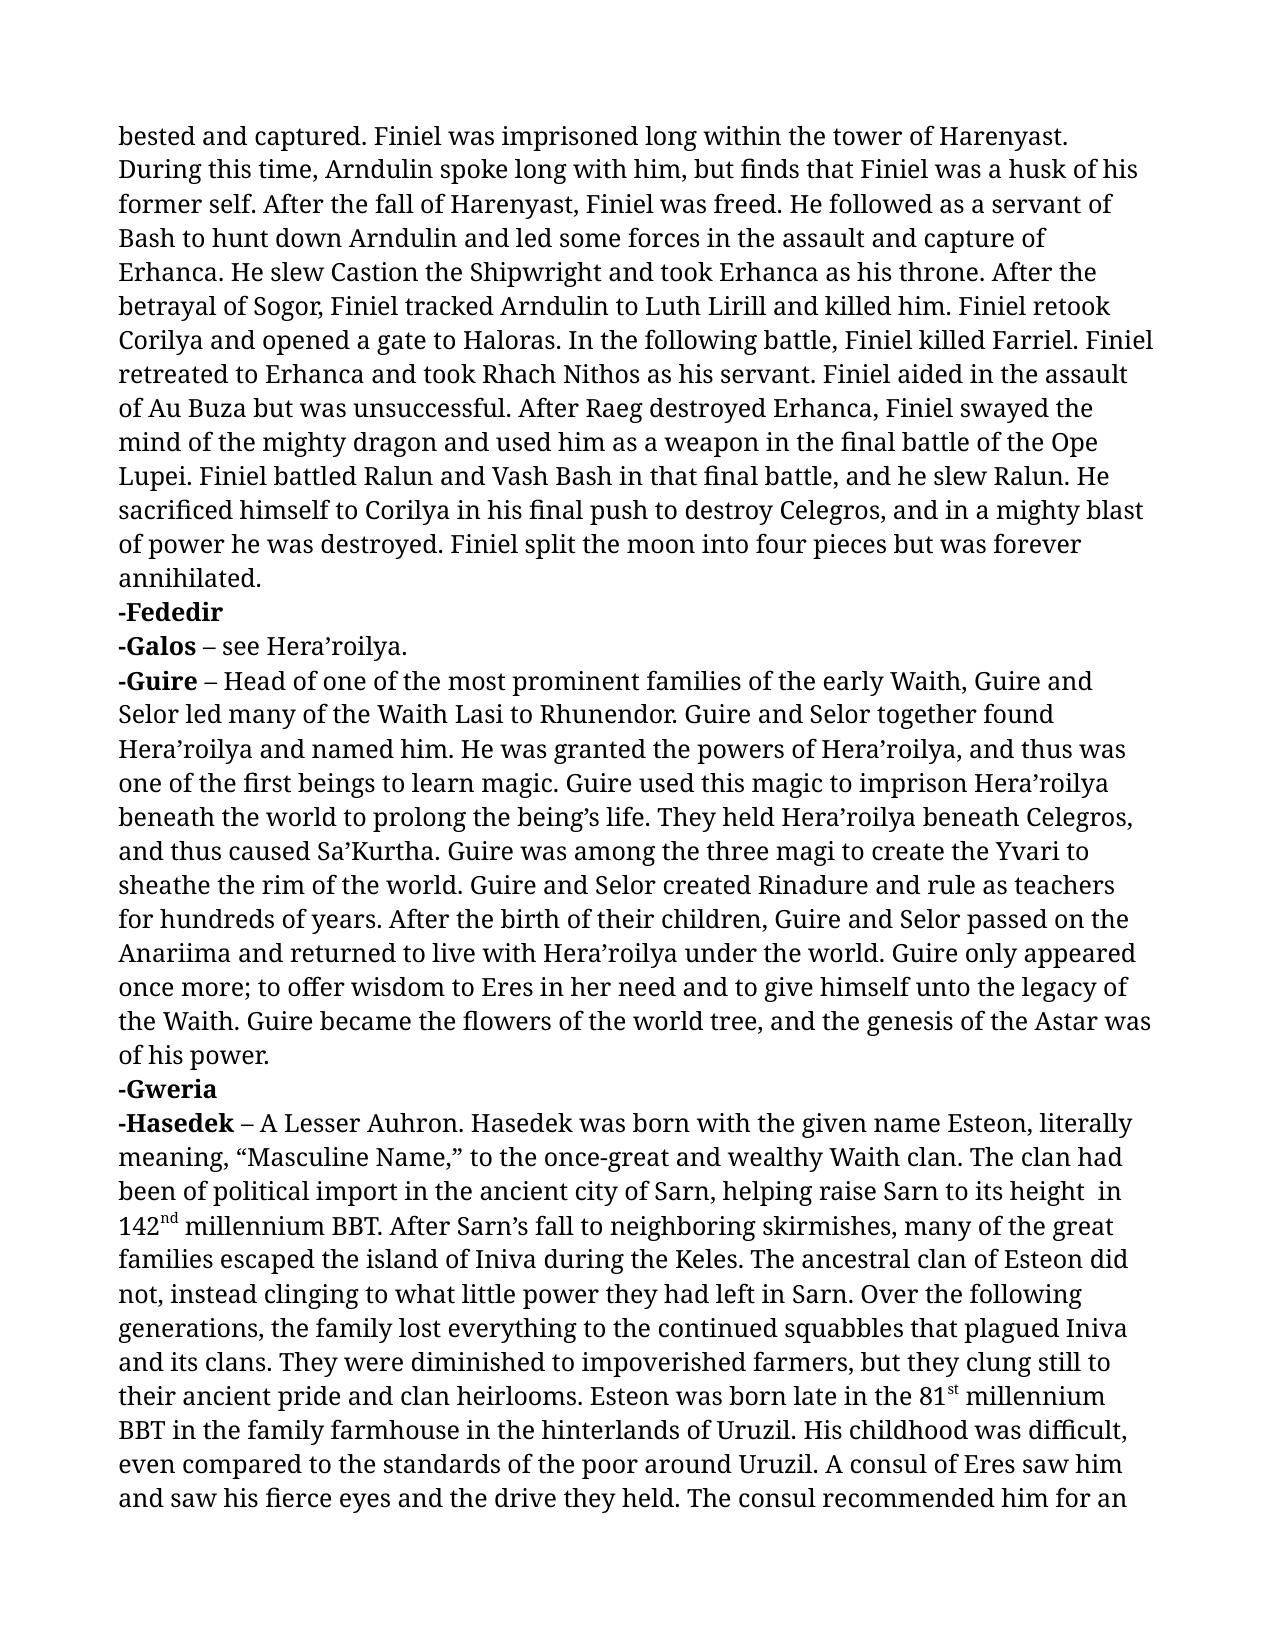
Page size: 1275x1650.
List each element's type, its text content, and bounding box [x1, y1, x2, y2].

text -Fededir [118, 595, 1157, 629]
text -Hasedek – A Lesser Auhron. Hasedek was born with the given name Esteon, literally meaning, “Masculine Name,” to the once-great and wealthy Waith clan. The clan had been of political import in the ancient city of Sarn, helping raise Sarn to its height in 142nd millennium BBT. After Sarn’s fall to neighboring skirmishes, many of the great families escaped the island of Iniva during the Keles. The ancestral clan of Esteon did not, instead clinging to what little power they had left in Sarn. Over the following generations, the family lost everything to the continued squabbles that plagued Iniva and its clans. They were diminished to impoverished farmers, but they clung still to their ancient pride and clan heirlooms. Esteon was born late in the 81st millennium BBT in the family farmhouse in the hinterlands of Uruzil. His childhood was difficult, even compared to the standards of the poor around Uruzil. A consul of Eres saw him and saw his fierce eyes and the drive they held. The consul recommended him for an [118, 1106, 1157, 1515]
text bested and captured. Finiel was imprisoned long within the tower of Harenyast. During this time, Arndulin spoke long with him, but finds that Finiel was a husk of his former self. After the fall of Harenyast, Finiel was freed. He followed as a servant of Bash to hunt down Arndulin and led some forces in the assault and capture of Erhanca. He slew Castion the Shipwright and took Erhanca as his throne. After the betrayal of Sogor, Finiel tracked Arndulin to Luth Lirill and killed him. Finiel retook Corilya and opened a gate to Haloras. In the following battle, Finiel killed Farriel. Finiel retreated to Erhanca and took Rhach Nithos as his servant. Finiel aided in the assault of Au Buza but was unsuccessful. After Raeg destroyed Erhanca, Finiel swayed the mind of the mighty dragon and used him as a weapon in the final battle of the Ope Lupei. Finiel battled Ralun and Vash Bash in that final battle, and he slew Ralun. He sacrificed himself to Corilya in his final push to destroy Celegros, and in a mighty blast of power he was destroyed. Finiel split the moon into four pieces but was forever annihilated. [118, 118, 1157, 595]
text -Galos – see Hera’roilya. [118, 629, 1157, 663]
text -Guire – Head of one of the most prominent families of the early Waith, Guire and Selor led many of the Waith Lasi to Rhunendor. Guire and Selor together found Hera’roilya and named him. He was granted the powers of Hera’roilya, and thus was one of the first beings to learn magic. Guire used this magic to imprison Hera’roilya beneath the world to prolong the being’s life. They held Hera’roilya beneath Celegros, and thus caused Sa’Kurtha. Guire was among the three magi to create the Yvari to sheathe the rim of the world. Guire and Selor created Rinadure and rule as teachers for hundreds of years. After the birth of their children, Guire and Selor passed on the Anariima and returned to live with Hera’roilya under the world. Guire only appeared once more; to offer wisdom to Eres in her need and to give himself unto the legacy of the Waith. Guire became the flowers of the world tree, and the genesis of the Astar was of his power. [118, 663, 1157, 1072]
text -Gweria [118, 1072, 1157, 1106]
